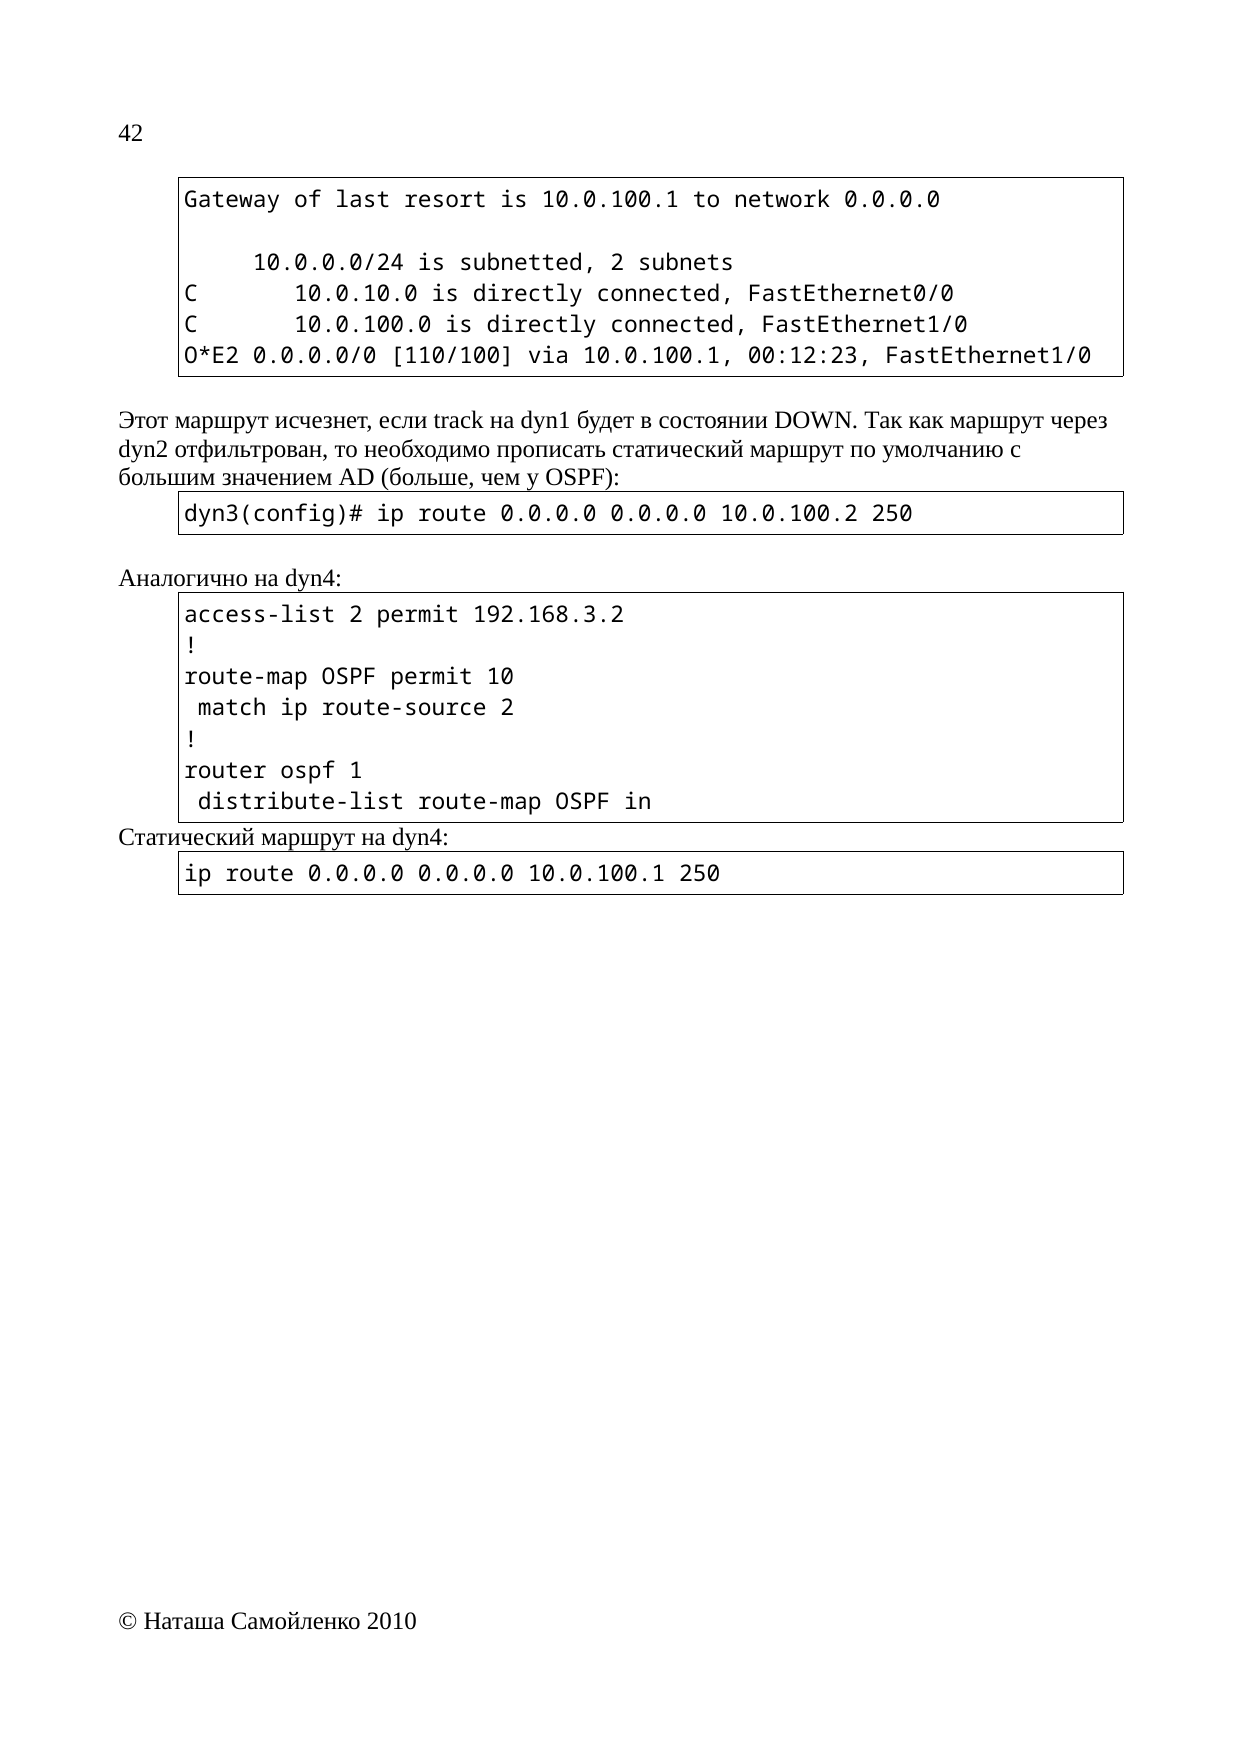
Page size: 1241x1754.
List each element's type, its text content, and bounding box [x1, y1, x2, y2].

text Статический маршрут на dyn4: [118, 822, 1122, 851]
text Аналогично на dyn4: [118, 563, 1122, 592]
table_header ip route 0.0.0.0 0.0.0.0 10.0.100.1 250 [179, 852, 1123, 894]
table_header Gateway of last resort is 10.0.100.1 to network 0.0.0.0 10.0.0.0/24 is subnetted, 2 subnets C 10.0.10.0 is directly connected, FastEthernet0/0 C 10.0.100.0 is directly connected, FastEthernet1/0 O*E2 0.0.0.0/0 [110/100] via 10.0.100.1, 00:12:23, FastEthernet1/0 [179, 178, 1123, 376]
text Этот маршрут исчезнет, если track на dyn1 будет в состоянии DOWN. Так как маршрут через dyn2 отфильтрован, то необходимо прописать статический маршрут по умолчанию с большим значением AD (больше, чем у OSPF): [118, 405, 1122, 491]
table_header access-list 2 permit 192.168.3.2 ! route-map OSPF permit 10 match ip route-source 2 ! router ospf 1 distribute-list route-map OSPF in [179, 593, 1123, 822]
table_header dyn3(config)# ip route 0.0.0.0 0.0.0.0 10.0.100.2 250 [179, 492, 1123, 534]
